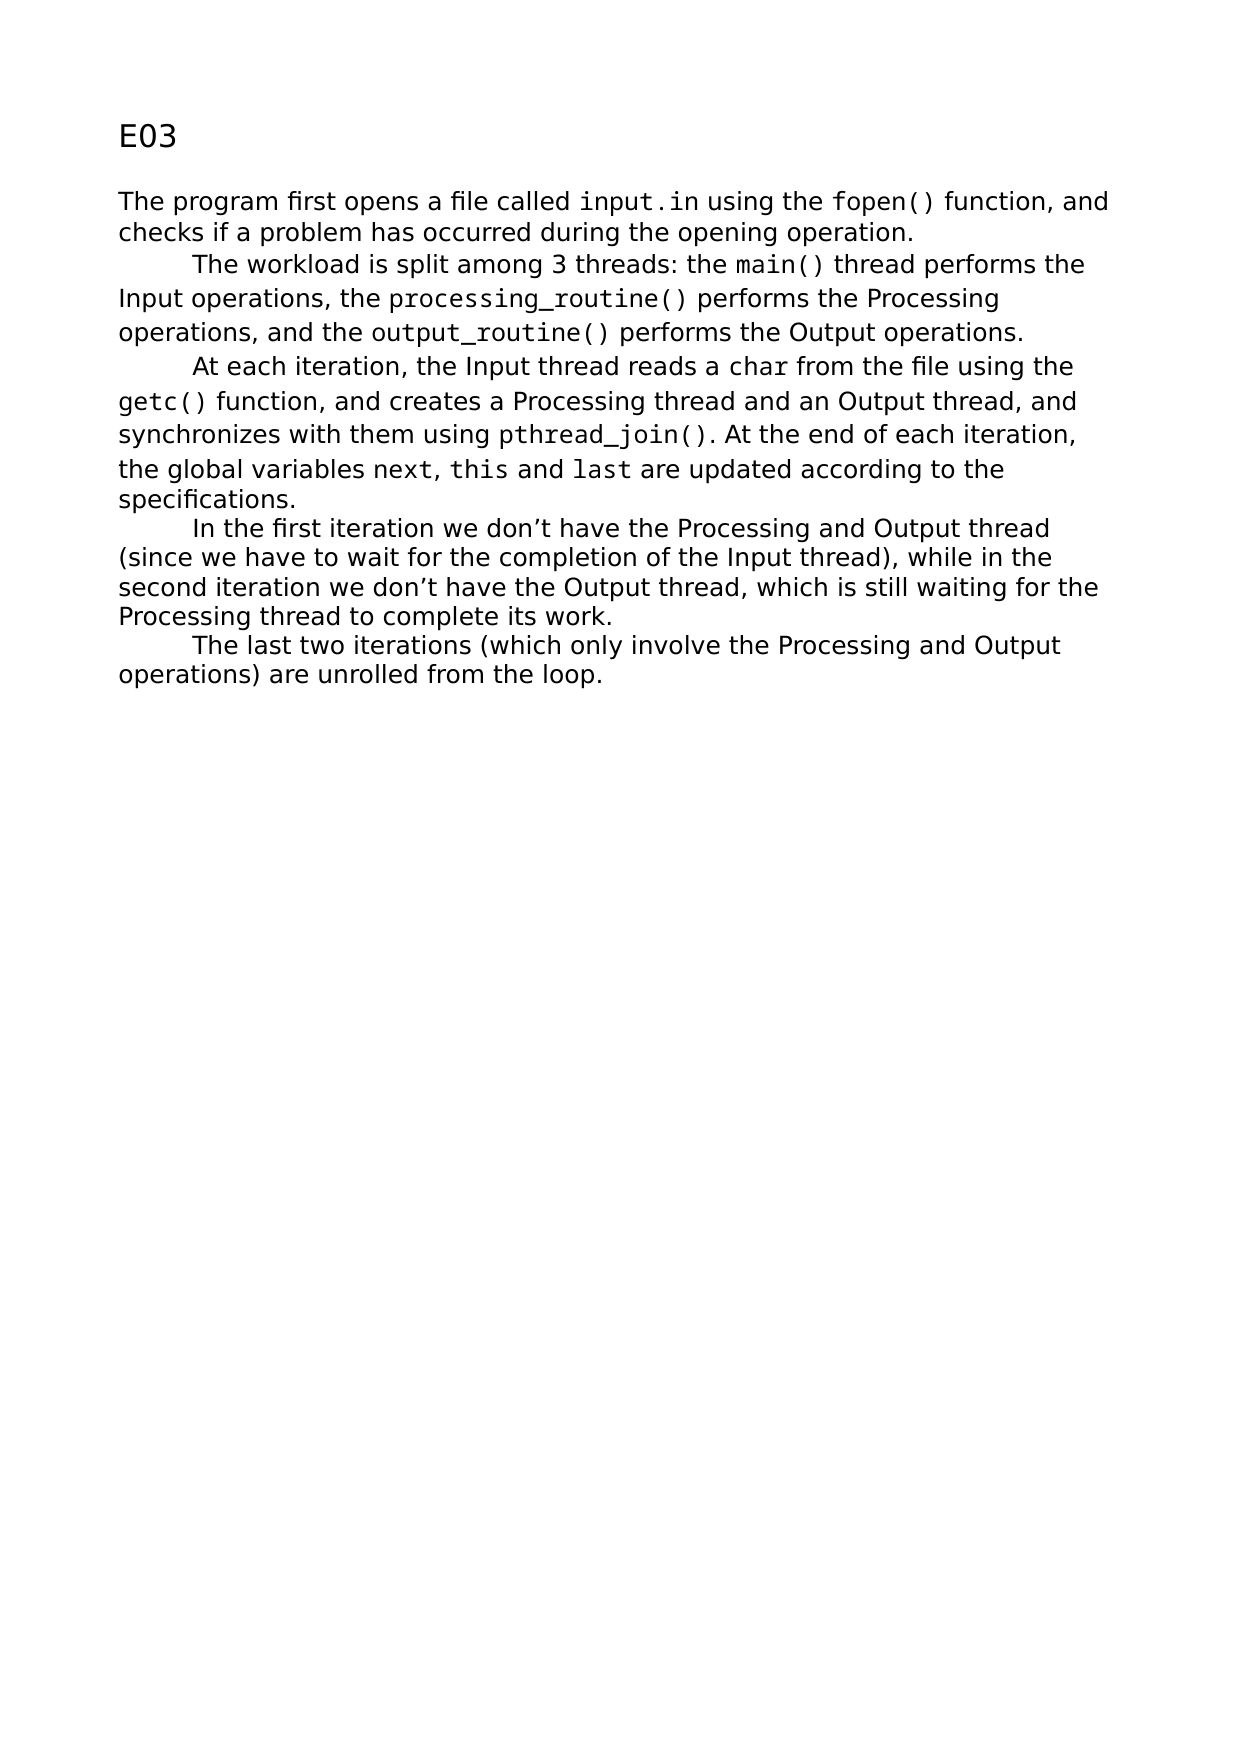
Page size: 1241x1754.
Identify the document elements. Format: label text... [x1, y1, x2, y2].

text The program first opens a file called input.in using the fopen() function, and checks if a problem has occurred during the opening operation. [118, 184, 1122, 247]
text In the first iteration we don’t have the Processing and Output thread (since we have to wait for the completion of the Input thread), while in the second iteration we don’t have the Output thread, which is still waiting for the Processing thread to complete its work. [118, 514, 1122, 631]
text E03 [118, 118, 1122, 154]
text The last two iterations (which only involve the Processing and Output operations) are unrolled from the loop. [118, 631, 1122, 689]
text At each iteration, the Input thread reads a char from the file using the getc() function, and creates a Processing thread and an Output thread, and synchronizes with them using pthread_join(). At the end of each iteration, the global variables next, this and last are updated according to the specifications. [118, 349, 1122, 514]
text The workload is split among 3 threads: the main() thread performs the Input operations, the processing_routine() performs the Processing operations, and the output_routine() performs the Output operations. [118, 247, 1122, 349]
